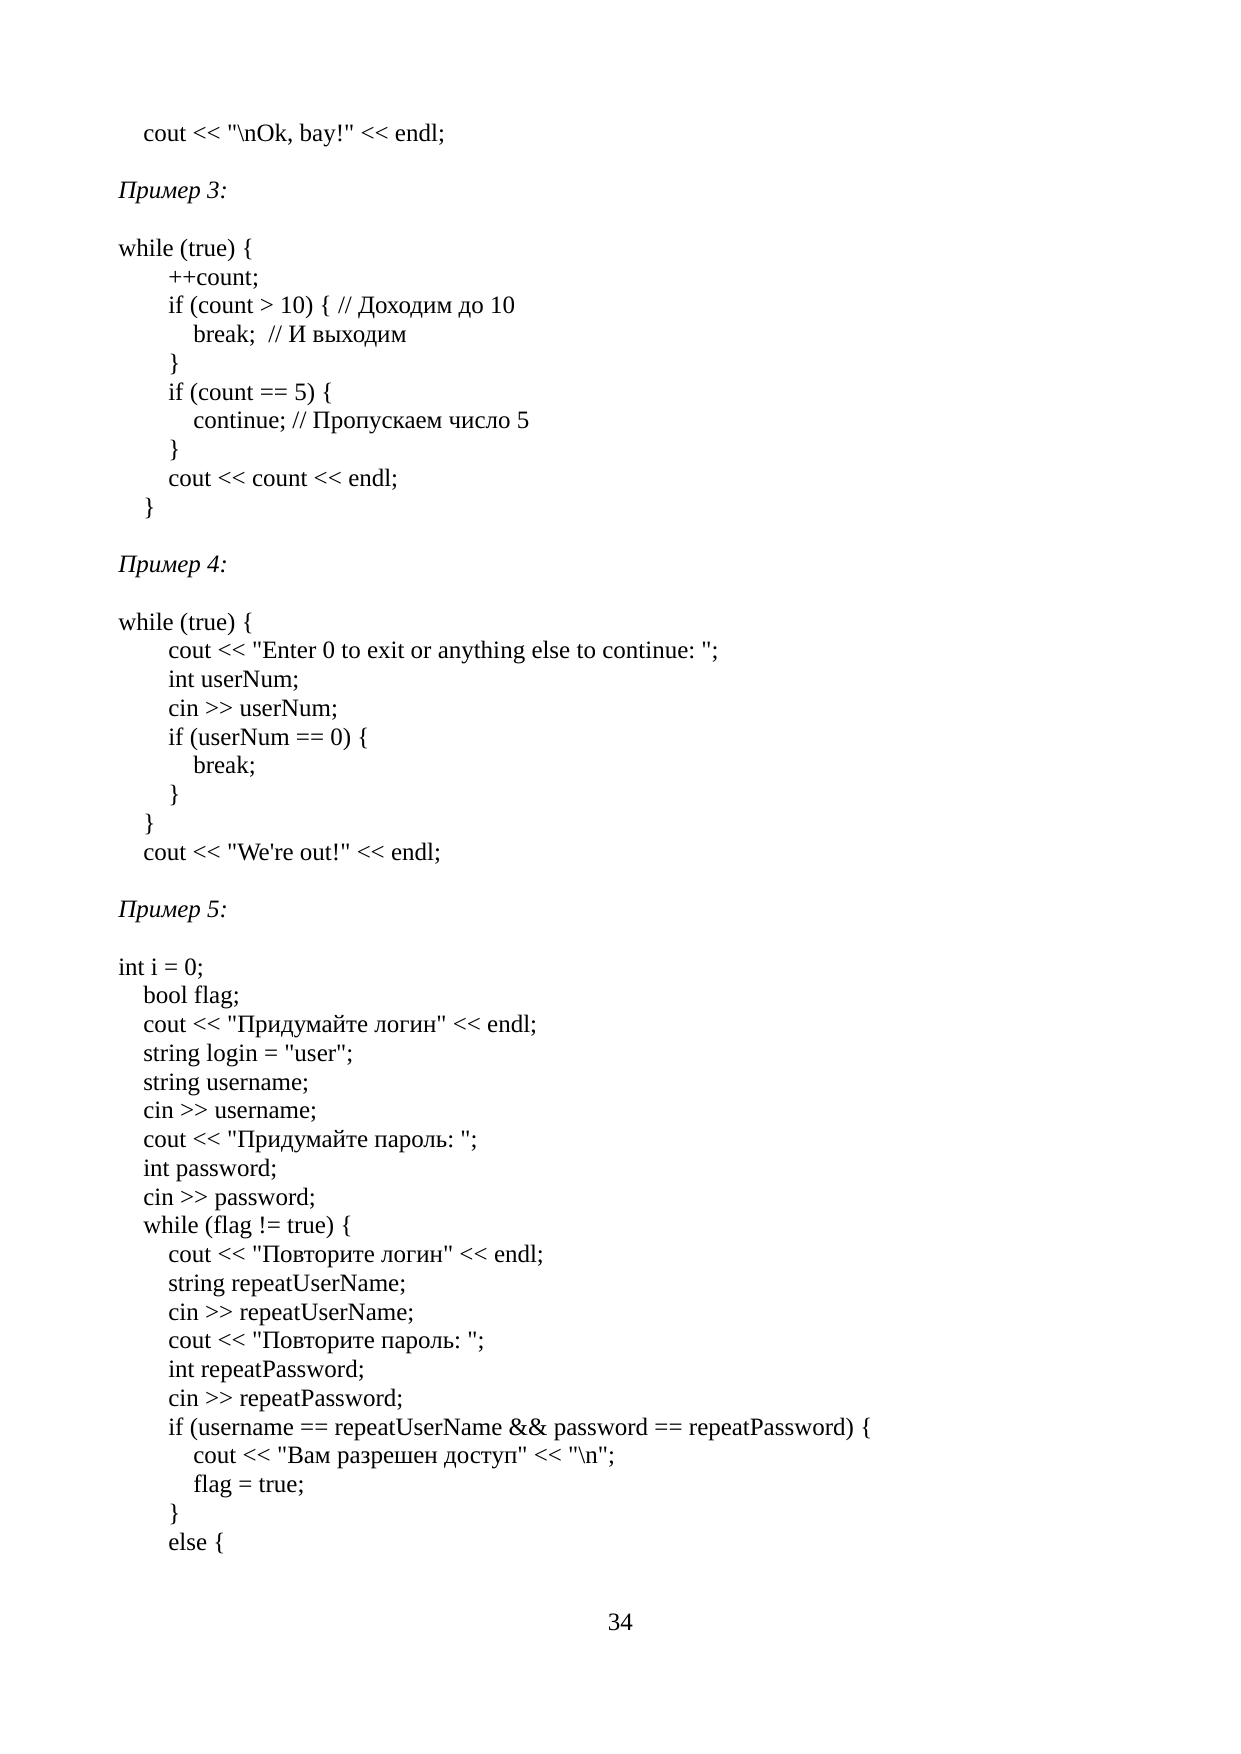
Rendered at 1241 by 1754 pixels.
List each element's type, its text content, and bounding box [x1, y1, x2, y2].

text cin >> repeatPassword; [118, 1383, 1122, 1412]
text cout << "\nOk, bay!" << endl; [118, 118, 1122, 147]
text string login = "user"; [118, 1038, 1122, 1067]
text } [118, 779, 1122, 808]
text if (count == 5) { [118, 377, 1122, 406]
text } [118, 434, 1122, 463]
text ++count; [118, 262, 1122, 291]
text while (flag != true) { [118, 1211, 1122, 1239]
text cin >> userNum; [118, 693, 1122, 722]
text int repeatPassword; [118, 1354, 1122, 1383]
text cin >> repeatUserName; [118, 1297, 1122, 1326]
text Пример 4: [118, 549, 1122, 578]
text } [118, 492, 1122, 521]
text int i = 0; [118, 952, 1122, 981]
text } [118, 348, 1122, 377]
text Пример 3: [118, 176, 1122, 204]
text if (userNum == 0) { [118, 722, 1122, 751]
text break; // И выходим [118, 319, 1122, 348]
text continue; // Пропускаем число 5 [118, 406, 1122, 434]
text Пример 5: [118, 894, 1122, 923]
text string repeatUserName; [118, 1268, 1122, 1297]
text cout << "Придумайте пароль: "; [118, 1124, 1122, 1153]
text int userNum; [118, 664, 1122, 693]
text cout << "Повторите логин" << endl; [118, 1239, 1122, 1268]
text if (count > 10) { // Доходим до 10 [118, 291, 1122, 319]
text bool flag; [118, 981, 1122, 1009]
text cout << "Повторите пароль: "; [118, 1326, 1122, 1354]
text cout << "Enter 0 to exit or anything else to continue: "; [118, 636, 1122, 664]
text cout << "Вам разрешен доступ" << "\n"; [118, 1441, 1122, 1469]
text int password; [118, 1153, 1122, 1182]
text } [118, 808, 1122, 837]
text flag = true; [118, 1469, 1122, 1498]
text cout << "We're out!" << endl; [118, 837, 1122, 866]
text else { [118, 1527, 1122, 1556]
text while (true) { [118, 233, 1122, 262]
text while (true) { [118, 607, 1122, 636]
text if (username == repeatUserName && password == repeatPassword) { [118, 1412, 1122, 1441]
text } [118, 1498, 1122, 1527]
text string username; [118, 1067, 1122, 1096]
text cout << "Придумайте логин" << endl; [118, 1009, 1122, 1038]
text cout << count << endl; [118, 463, 1122, 492]
text cin >> username; [118, 1096, 1122, 1124]
text break; [118, 751, 1122, 779]
text cin >> password; [118, 1182, 1122, 1211]
